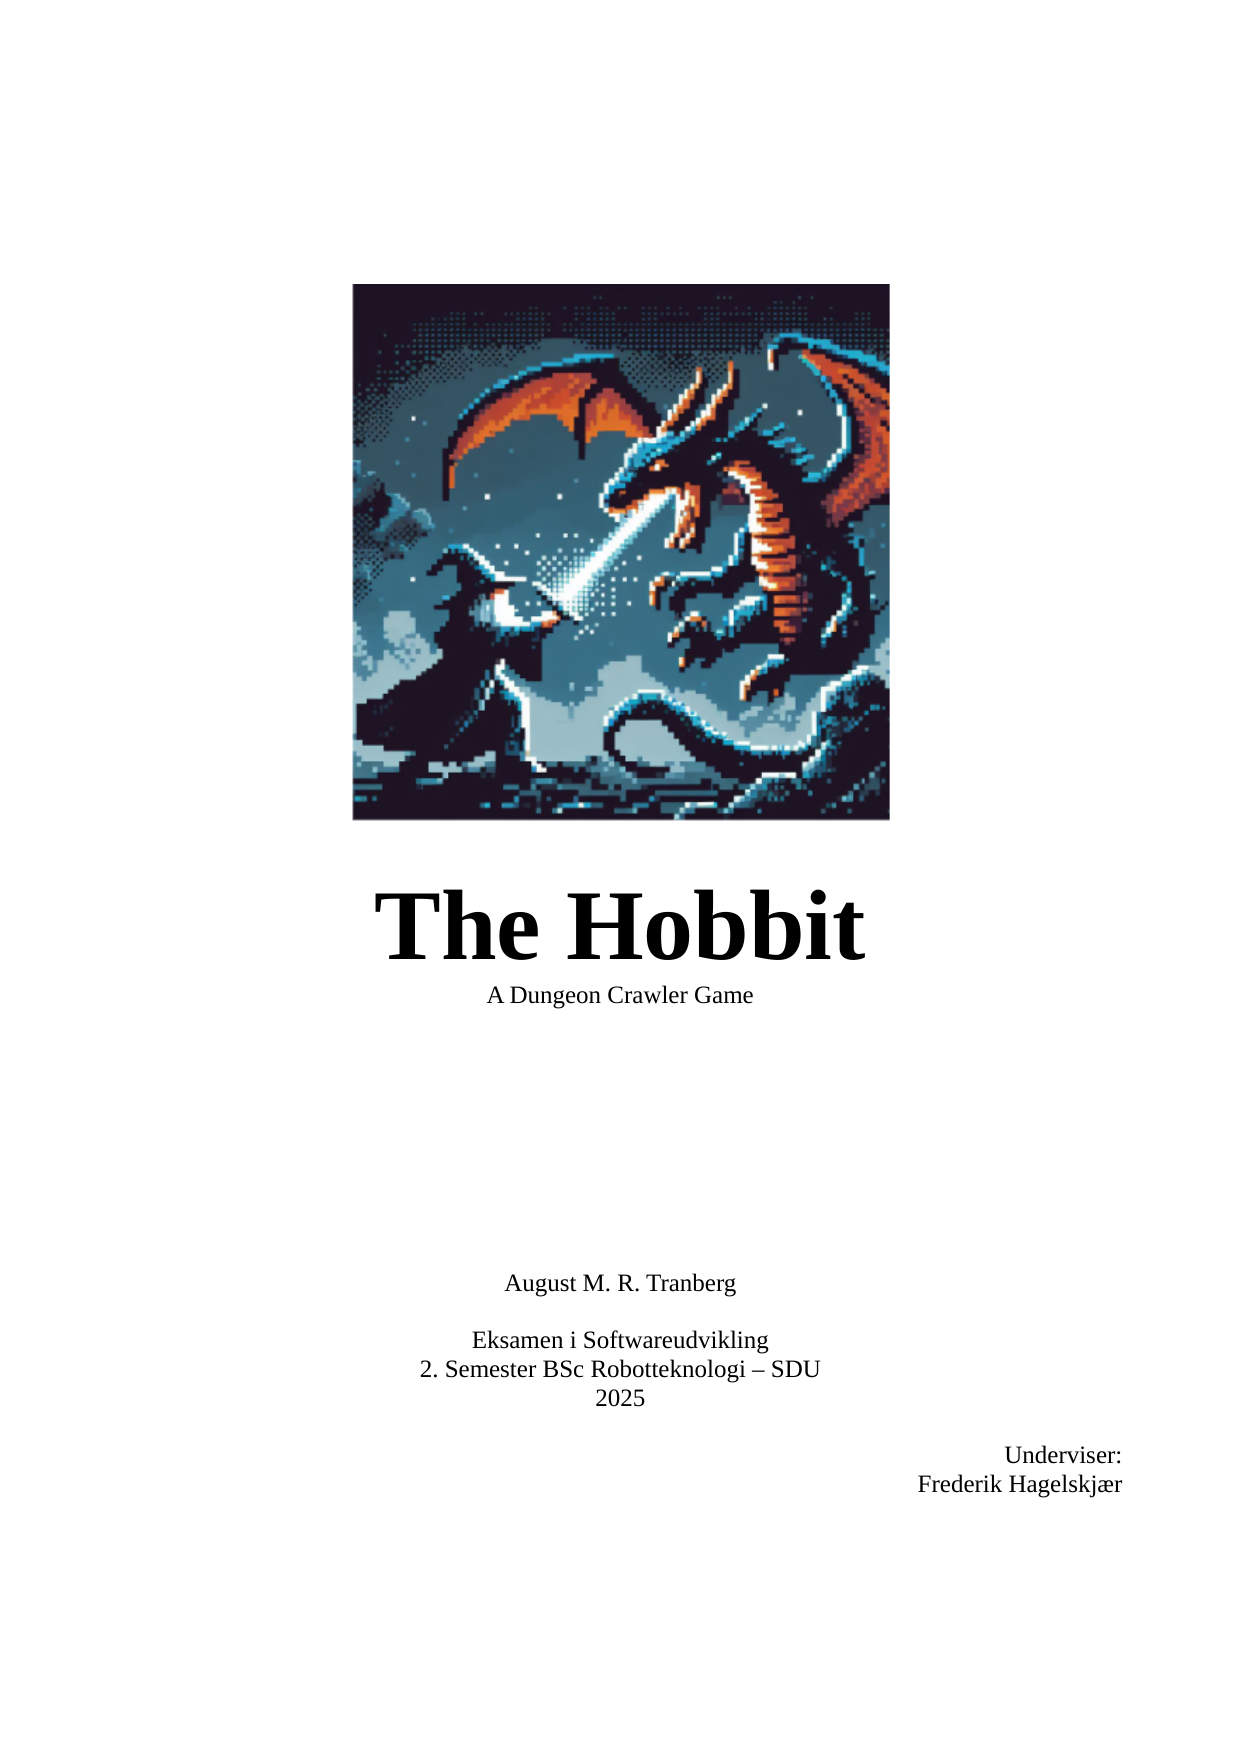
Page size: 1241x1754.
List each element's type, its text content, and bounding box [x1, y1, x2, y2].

text Eksamen i Softwareudvikling [118, 1326, 1122, 1354]
text 2. Semester BSc Robotteknologi – SDU [118, 1354, 1122, 1383]
text 2025 [118, 1383, 1122, 1412]
text A Dungeon Crawler Game [118, 981, 1122, 1009]
text The Hobbit [118, 866, 1122, 981]
picture [350, 284, 890, 822]
text August M. R. Tranberg [118, 1268, 1122, 1297]
text Frederik Hagelskjær [118, 1469, 1122, 1498]
text Underviser: [118, 1441, 1122, 1469]
